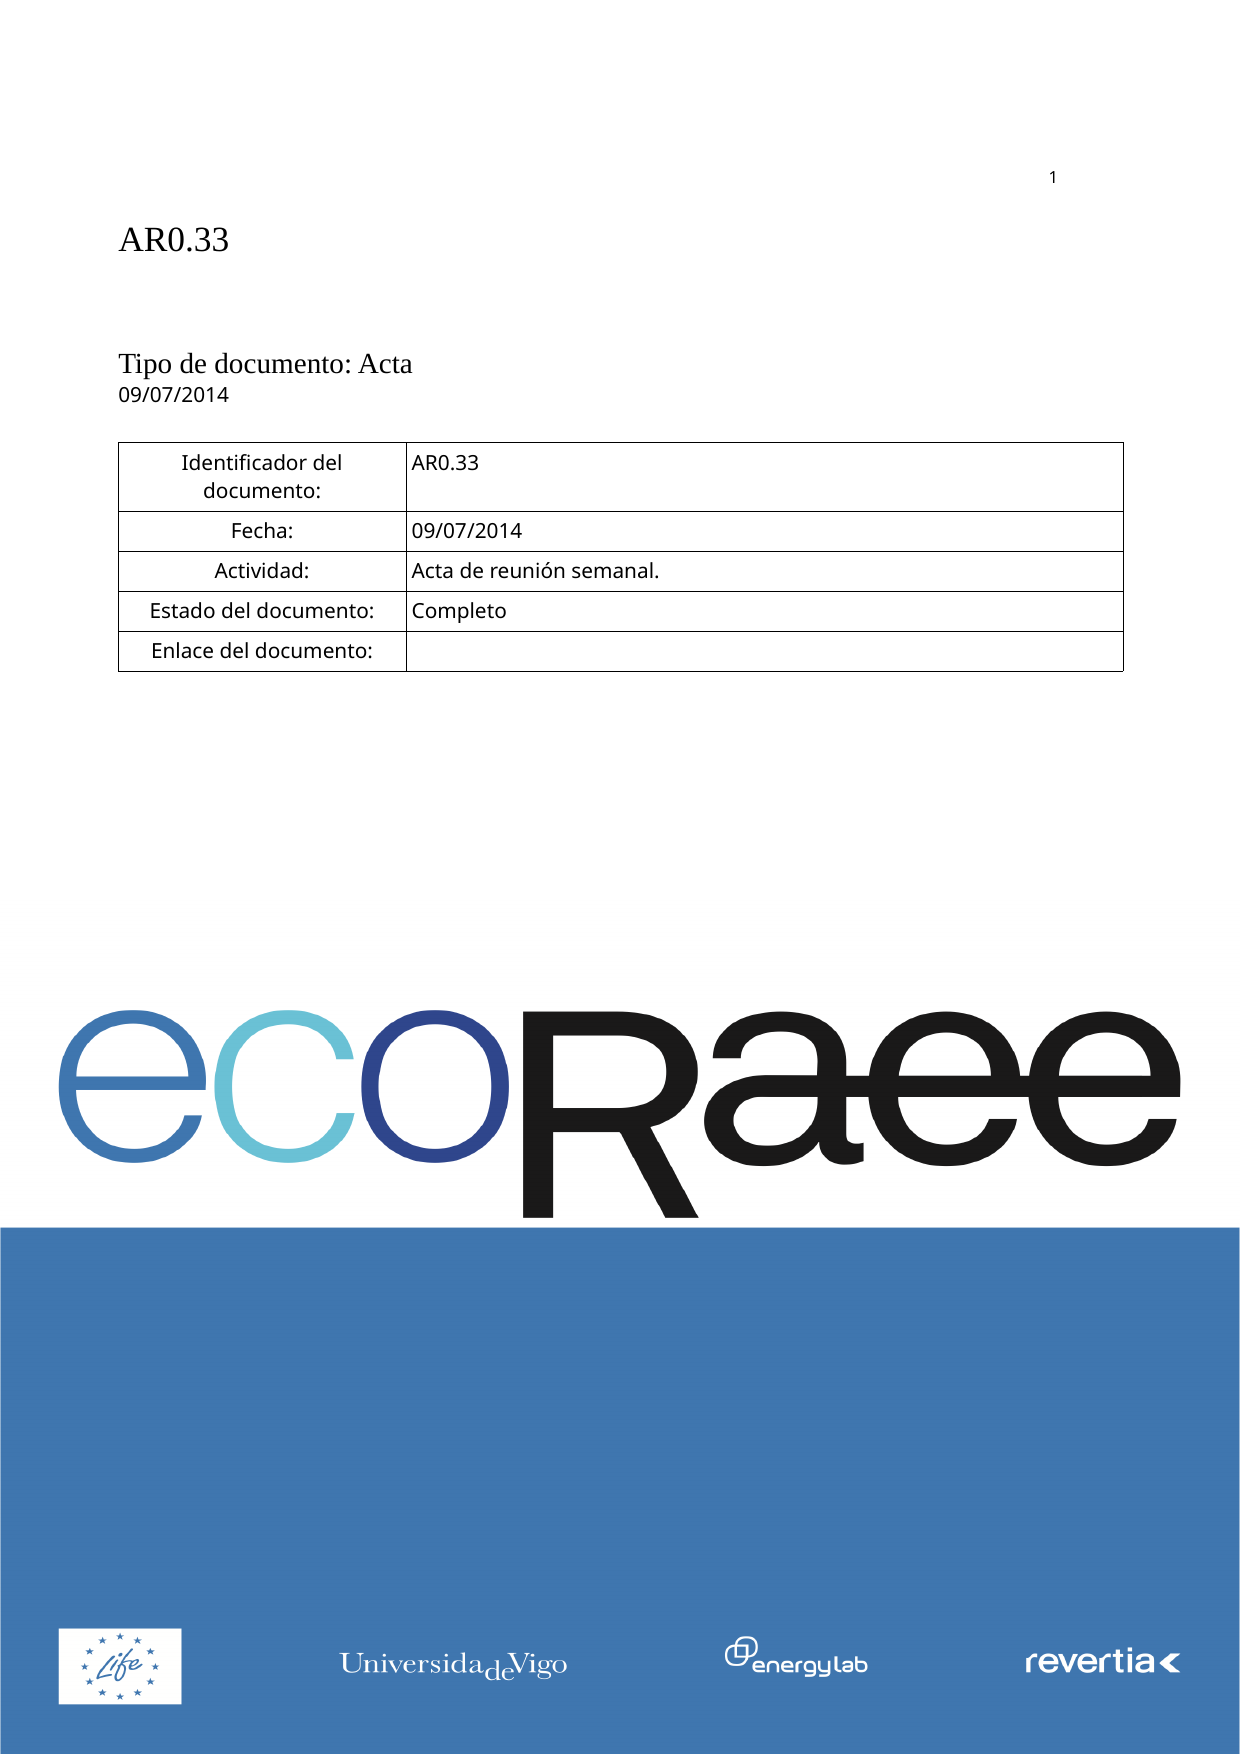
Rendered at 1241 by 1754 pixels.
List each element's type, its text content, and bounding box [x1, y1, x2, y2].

table_cell [407, 632, 1123, 671]
text Tipo de documento: Acta [118, 347, 1122, 380]
table_cell Completo [407, 592, 1123, 631]
text AR0.33 [118, 218, 1122, 259]
table_cell 09/07/2014 [407, 512, 1123, 551]
table_cell Acta de reunión semanal. [407, 552, 1123, 591]
text 09/07/2014 [118, 380, 1122, 409]
table_cell Enlace del documento: [119, 632, 406, 671]
table_header AR0.33 [407, 443, 1123, 511]
table_cell Estado del documento: [119, 592, 406, 631]
table_cell Fecha: [119, 512, 406, 551]
table_cell Actividad: [119, 552, 406, 591]
table_header Identificador del documento: [119, 443, 406, 511]
